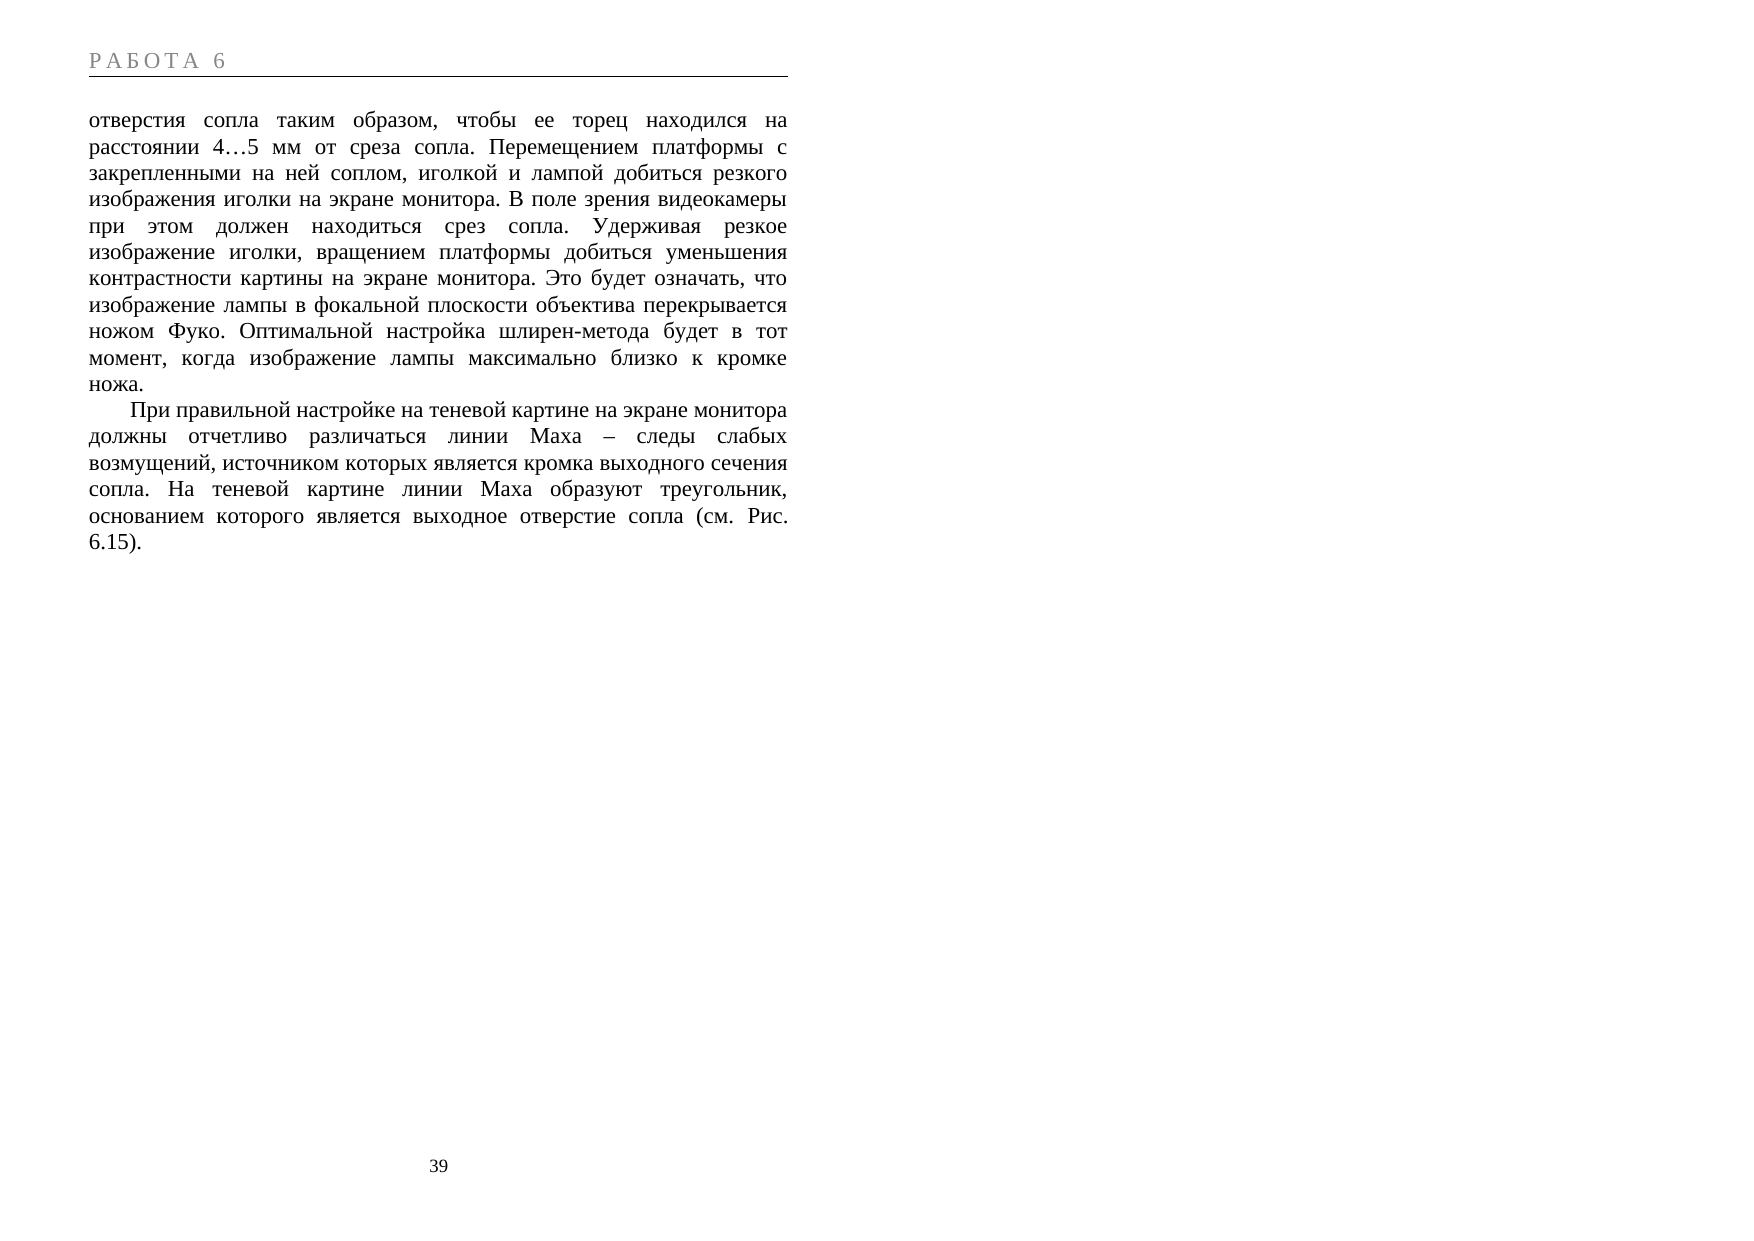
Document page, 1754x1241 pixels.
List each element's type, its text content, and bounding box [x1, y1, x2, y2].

text При правильной настройке на теневой картине на экране монитора должны отчетливо различаться линии Маха – следы слабых возмущений, источником которых является кромка выходного сечения сопла. На теневой картине линии Маха образуют треугольник, основанием которого является выходное отверстие сопла (см. Рис. 6 .15). [89, 396, 788, 554]
text отверстия сопла таким образом, чтобы ее торец находился на расстоянии 4…5 мм от среза сопла. Перемещением платформы с закрепленными на ней соплом, иголкой и лампой добиться резкого изображения иголки на экране монитора. В поле зрения видеокамеры при этом должен находиться срез сопла. Удерживая резкое изображение иголки, вращением платформы добиться уменьшения контрастности картины на экране монитора. Это будет означать, что изображение лампы в фокальной плоскости объектива перекрывается ножом Фуко. Оптимальной настройка шлирен-метода будет в тот момент, когда изображение лампы максимально близко к кромке ножа. [89, 106, 788, 396]
